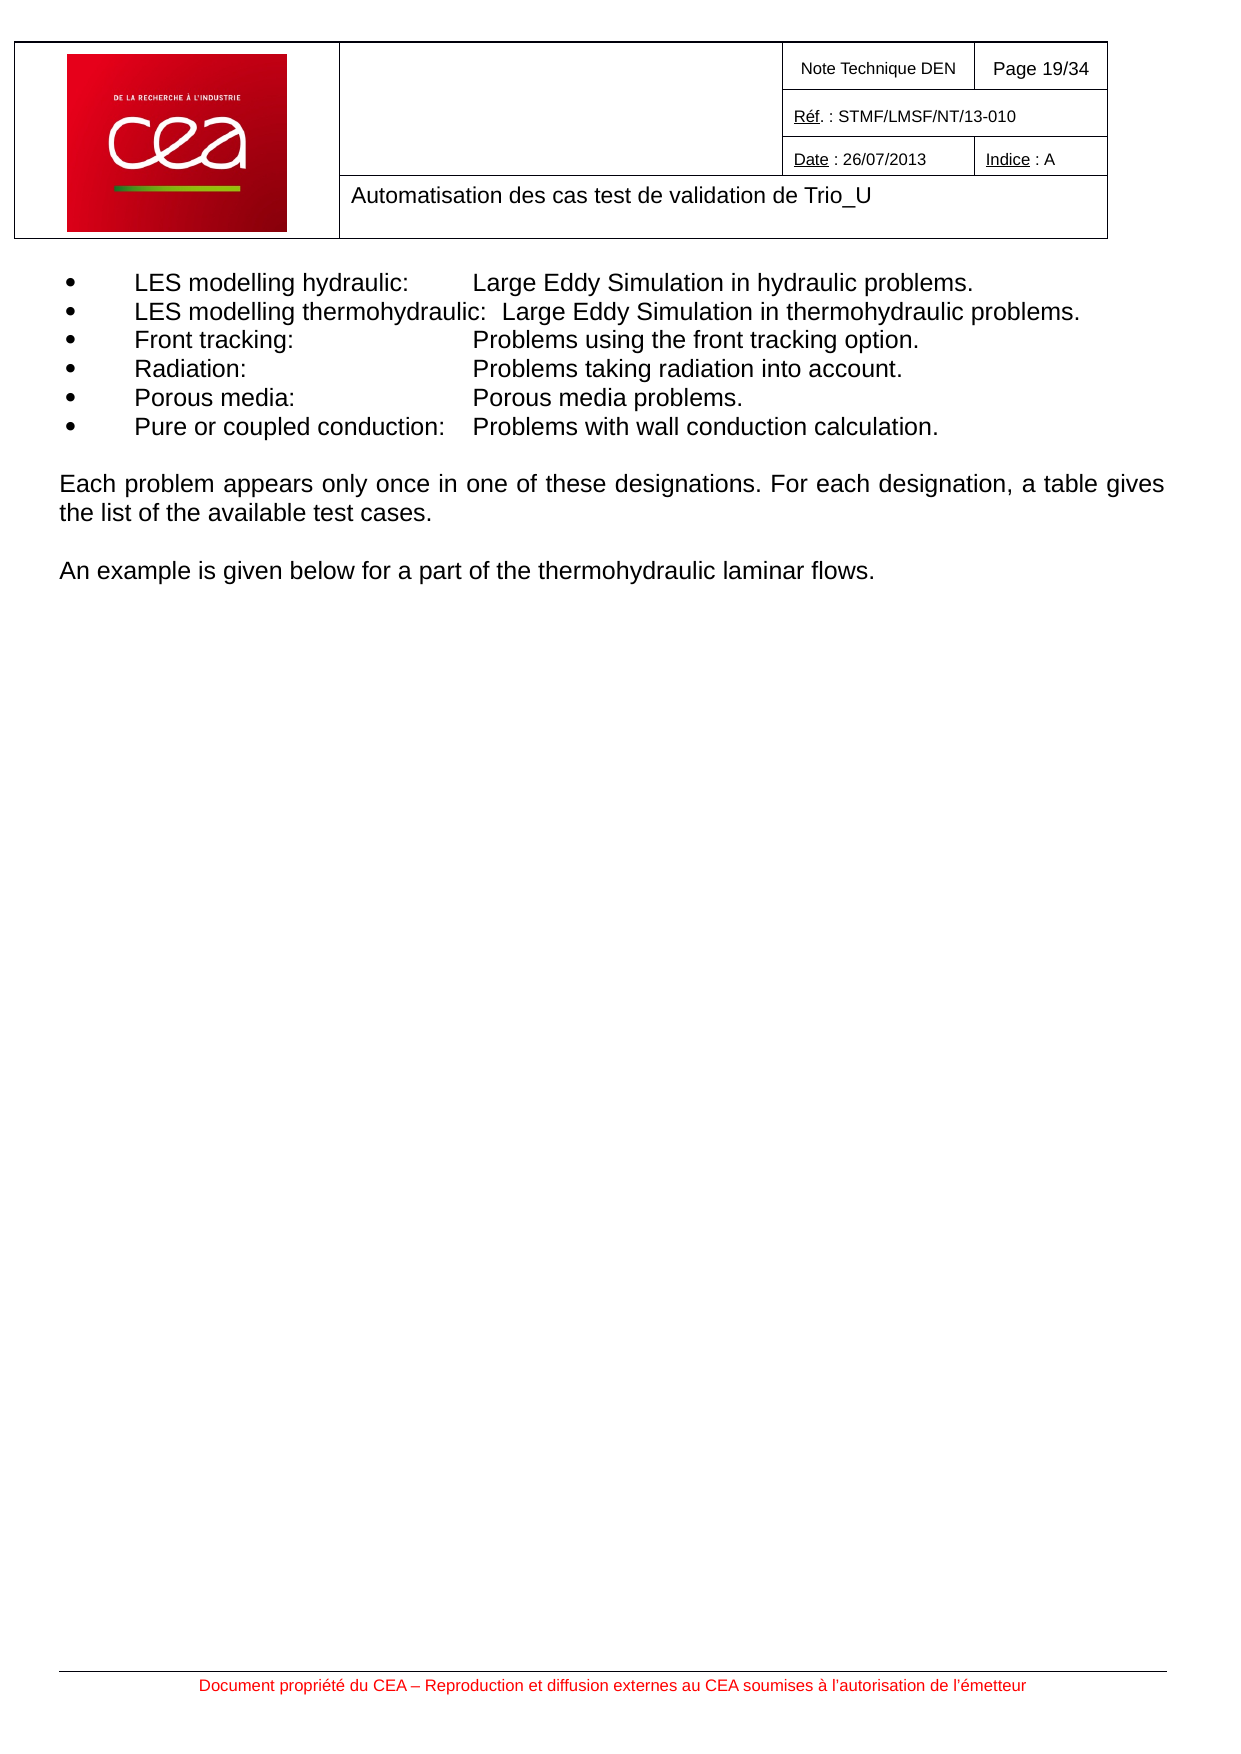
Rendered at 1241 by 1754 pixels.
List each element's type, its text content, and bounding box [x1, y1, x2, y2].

list Radiation: Problems taking radiation into account. [66, 354, 1167, 383]
list Porous media: Porous media problems. [66, 383, 1167, 412]
picture [67, 54, 287, 232]
list LES modelling hydraulic: Large Eddy Simulation in hydraulic problems. [66, 268, 1167, 296]
list Front tracking: Problems using the front tracking option. [66, 325, 1167, 354]
text Each problem appears only once in one of these designations. For each designation, a table gives the list of the available test cases. [59, 469, 1167, 527]
text An example is given below for a part of the thermohydraulic laminar flows. [59, 556, 1167, 584]
list LES modelling thermohydraulic: Large Eddy Simulation in thermohydraulic problems. [66, 296, 1167, 325]
list Pure or coupled conduction: Problems with wall conduction calculation. [66, 412, 1167, 441]
